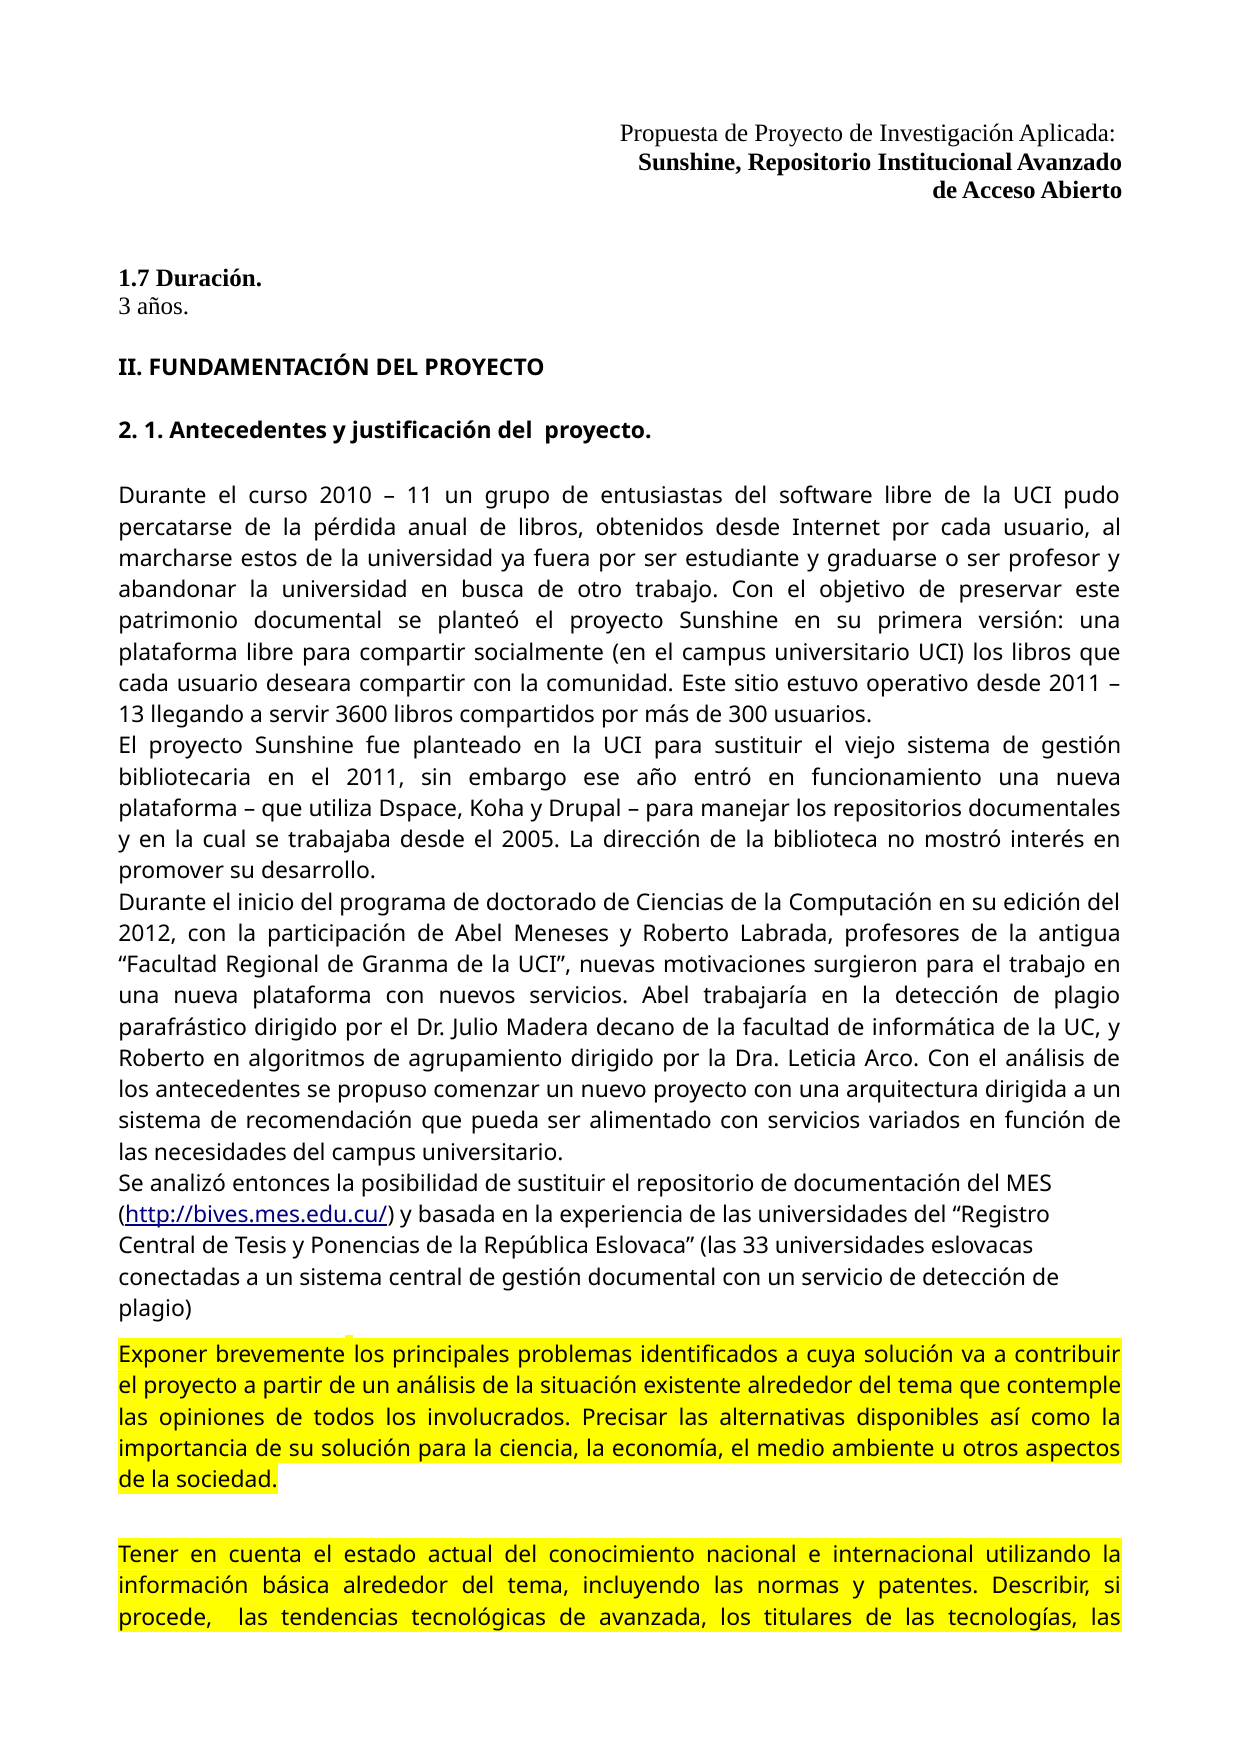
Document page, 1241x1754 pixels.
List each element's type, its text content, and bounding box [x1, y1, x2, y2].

text Tener en cuenta el estado actual del conocimiento nacional e internacional utilizando la información básica alrededor del tema, incluyendo las normas y patentes. Describir, si procede, las tendencias tecnológicas de avanzada, los titulares de las tecnologías, las [118, 1538, 1122, 1632]
text Durante el inicio del programa de doctorado de Ciencias de la Computación en su edición del 2012, con la participación de Abel Meneses y Roberto Labrada, profesores de la antigua “Facultad Regional de Granma de la UCI”, nuevas motivaciones surgieron para el trabajo en una nueva plataforma con nuevos servicios. Abel trabajaría en la detección de plagio parafrástico dirigido por el Dr. Julio Madera decano de la facultad de informática de la UC, y Roberto en algoritmos de agrupamiento dirigido por la Dra. Leticia Arco. Con el análisis de los antecedentes se propuso comenzar un nuevo proyecto con una arquitectura dirigida a un sistema de recomendación que pueda ser alimentado con servicios variados en función de las necesidades del campus universitario. [118, 885, 1122, 1167]
text El proyecto Sunshine fue planteado en la UCI para sustituir el viejo sistema de gestión bibliotecaria en el 2011, sin embargo ese año entró en funcionamiento una nueva plataforma – que utiliza Dspace, Koha y Drupal – para manejar los repositorios documentales y en la cual se trabajaba desde el 2005. La dirección de la biblioteca no mostró interés en promover su desarrollo. [118, 729, 1122, 885]
text 1.7 Duración. [118, 263, 1122, 291]
text 2. 1. Antecedentes y justificación del proyecto. [118, 414, 1122, 445]
text Exponer brevemente los principales problemas identificados a cuya solución va a contribuir el proyecto a partir de un análisis de la situación existente alrededor del tema que contemple las opiniones de todos los involucrados. Precisar las alternativas disponibles así como la importancia de su solución para la ciencia, la economía, el medio ambiente u otros aspectos de la sociedad. [118, 1335, 1122, 1494]
text Durante el curso 2010 – 11 un grupo de entusiastas del software libre de la UCI pudo percatarse de la pérdida anual de libros, obtenidos desde Internet por cada usuario, al marcharse estos de la universidad ya fuera por ser estudiante y graduarse o ser profesor y abandonar la universidad en busca de otro trabajo. Con el objetivo de preservar este patrimonio documental se planteó el proyecto Sunshine en su primera versión: una plataforma libre para compartir socialmente (en el campus universitario UCI) los libros que cada usuario deseara compartir con la comunidad. Este sitio estuvo operativo desde 2011 – 13 llegando a servir 3600 libros compartidos por más de 300 usuarios. [118, 479, 1122, 729]
text 3 años. [118, 291, 1122, 320]
text II. FUNDAMENTACIÓN DEL PROYECTO [118, 351, 1122, 383]
text Se analizó entonces la posibilidad de sustituir el repositorio de documentación del MES (http://bives.mes.edu.cu/) y basada en la experiencia de las universidades del “Registro Central de Tesis y Ponencias de la República Eslovaca” (las 33 universidades eslovacas conectadas a un sistema central de gestión documental con un servicio de detección de plagio) [118, 1167, 1122, 1323]
